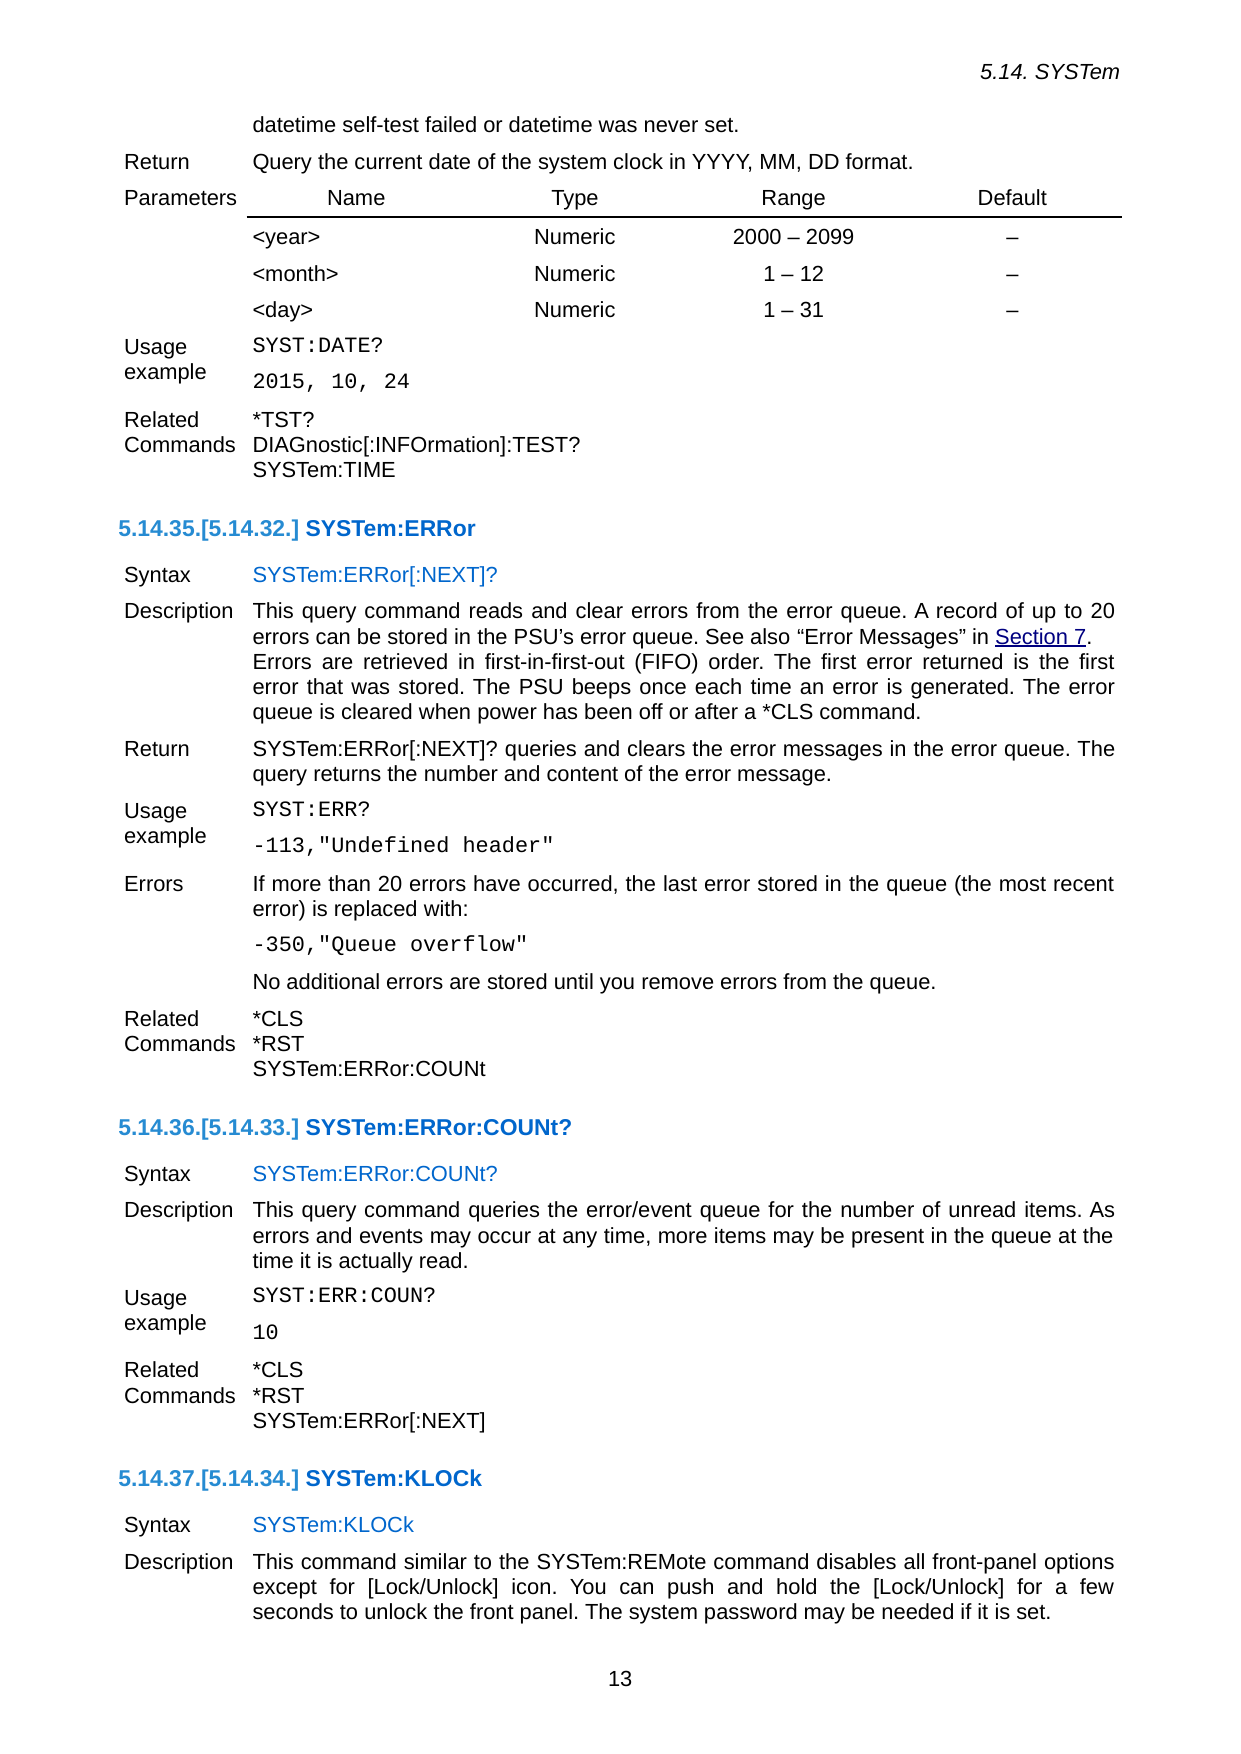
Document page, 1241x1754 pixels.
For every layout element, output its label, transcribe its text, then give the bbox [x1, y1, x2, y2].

table_cell [118, 106, 247, 143]
table_cell <year> [247, 218, 465, 255]
table_cell – [903, 218, 1122, 255]
table_cell Query the current date of the system clock in YYYY, MM, DD format. [247, 143, 1122, 179]
table_cell Description [118, 1192, 247, 1279]
table_cell Errors [118, 865, 247, 1000]
table_cell Description [118, 1543, 247, 1630]
table_cell This query command queries the error/event queue for the number of unread items. As errors and events may occur at any time, more items may be present in the queue at the time it is actually read. [247, 1192, 1122, 1279]
table_cell This query command reads and clear errors from the error queue. A record of up to 20 errors can be stored in the PSU’s error queue. See also “Error Messages” in Section 7. Errors are retrieved in first-in-first-out (FIFO) order. The first error returned is the first error that was stored. The PSU beeps once each time an error is generated. The error queue is cleared when power has been off or after a *CLS command. [247, 593, 1122, 730]
table_cell Name [247, 180, 465, 216]
table_cell Description [118, 593, 247, 730]
table_header SYSTem:ERRor[:NEXT]? [247, 556, 1122, 593]
table_cell Numeric [465, 255, 684, 292]
table_cell SYSTem:ERRor[:NEXT]? queries and clears the error messages in the error queue. The query returns the number and content of the error message. [247, 730, 1122, 792]
table_cell – [903, 292, 1122, 328]
table_cell <month> [247, 255, 465, 292]
table_cell Numeric [465, 218, 684, 255]
table_cell This command similar to the SYSTem:REMote command disables all front-panel options except for [Lock/Unlock] icon. You can push and hold the [Lock/Unlock] for a few seconds to unlock the front panel. The system password may be needed if it is set. [247, 1543, 1122, 1630]
table_cell Range [684, 180, 903, 216]
table_cell Default [903, 180, 1122, 216]
table_cell Numeric [465, 292, 684, 328]
table_cell Return [118, 143, 247, 179]
table_cell Usage example [118, 1279, 247, 1352]
table_cell Usage example [118, 792, 247, 865]
table_cell SYST:DATE? 2015, 10, 24 [247, 328, 1122, 401]
table_cell *TST? DIAGnostic[:INFOrmation]:TEST? SYSTem:TIME [247, 401, 1122, 488]
table_cell Usage example [118, 328, 247, 401]
subtitle SYSTem:KLOCk [118, 1465, 1122, 1492]
table_header SYSTem:KLOCk [247, 1506, 1122, 1543]
table_header SYSTem:ERRor:COUNt? [247, 1155, 1122, 1192]
table_cell *CLS *RST SYSTem:ERRor[:NEXT] [247, 1352, 1122, 1439]
table_cell SYST:ERR? -113,"Undefined header" [247, 792, 1122, 865]
subtitle SYSTem:ERRor:COUNt? [118, 1114, 1122, 1140]
table_cell datetime self-test failed or datetime was never set. [247, 106, 1122, 143]
table_cell Return [118, 730, 247, 792]
table_cell Related Commands [118, 1352, 247, 1439]
table_cell 1 – 12 [684, 255, 903, 292]
table_cell Related Commands [118, 401, 247, 488]
table_header Syntax [118, 1506, 247, 1543]
table_cell Parameters [118, 180, 247, 328]
table_header Syntax [118, 556, 247, 593]
table_cell Type [465, 180, 684, 216]
table_cell Related Commands [118, 1000, 247, 1087]
table_cell 2000 – 2099 [684, 218, 903, 255]
table_cell SYST:ERR:COUN? 10 [247, 1279, 1122, 1352]
table_header Syntax [118, 1155, 247, 1192]
subtitle SYSTem:ERRor [118, 515, 1122, 541]
table_cell <day> [247, 292, 465, 328]
table_cell – [903, 255, 1122, 292]
table_cell 1 – 31 [684, 292, 903, 328]
table_cell If more than 20 errors have occurred, the last error stored in the queue (the most recent error) is replaced with: -350,"Queue overflow" No additional errors are stored until you remove errors from the queue. [247, 865, 1122, 1000]
table_cell *CLS *RST SYSTem:ERRor:COUNt [247, 1000, 1122, 1087]
